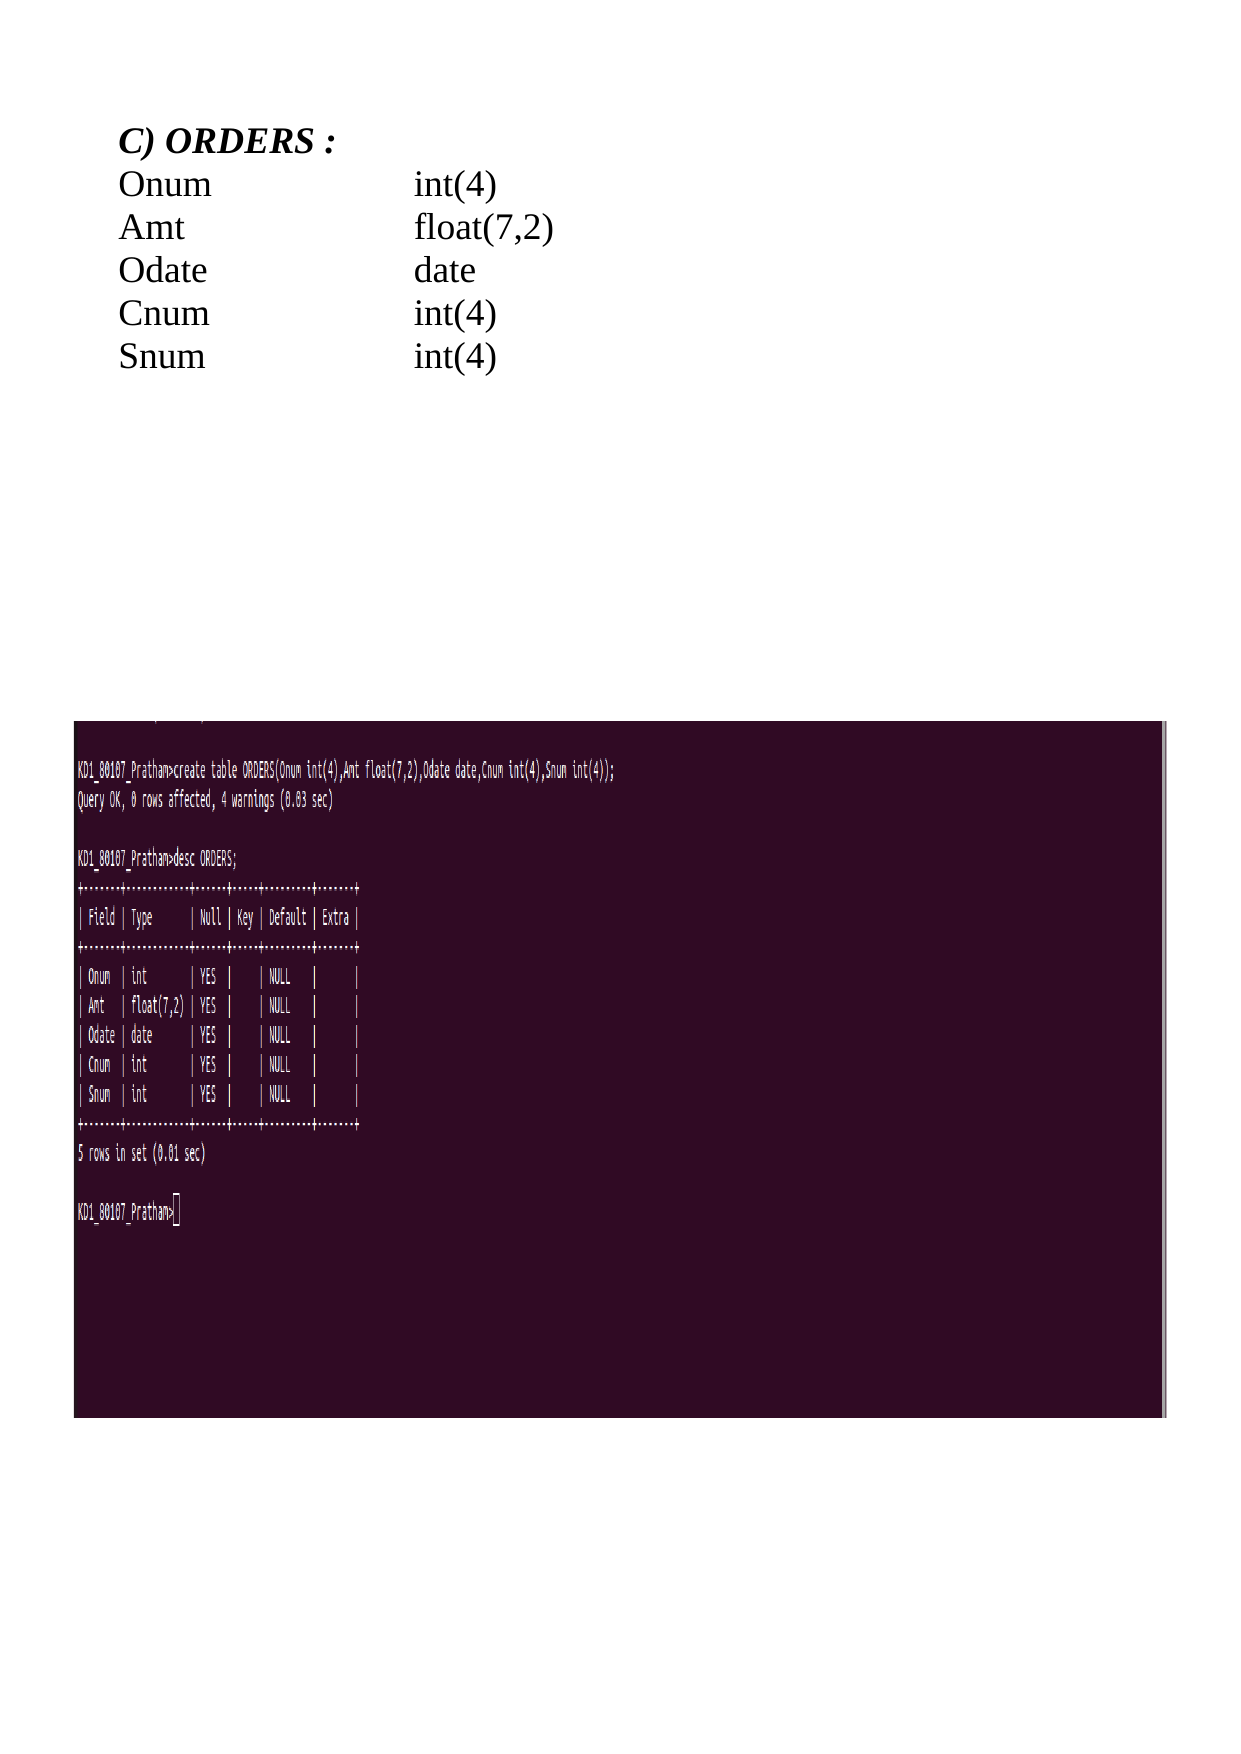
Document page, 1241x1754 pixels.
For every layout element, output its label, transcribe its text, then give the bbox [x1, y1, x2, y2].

text Onum int(4) [118, 161, 1122, 204]
text Odate date [118, 247, 1122, 291]
text Snum int(4) [118, 334, 1122, 377]
text C) ORDERS : [118, 118, 1122, 161]
text Amt float(7,2) [118, 204, 1122, 247]
picture [73, 721, 1167, 1418]
text Cnum int(4) [118, 291, 1122, 334]
